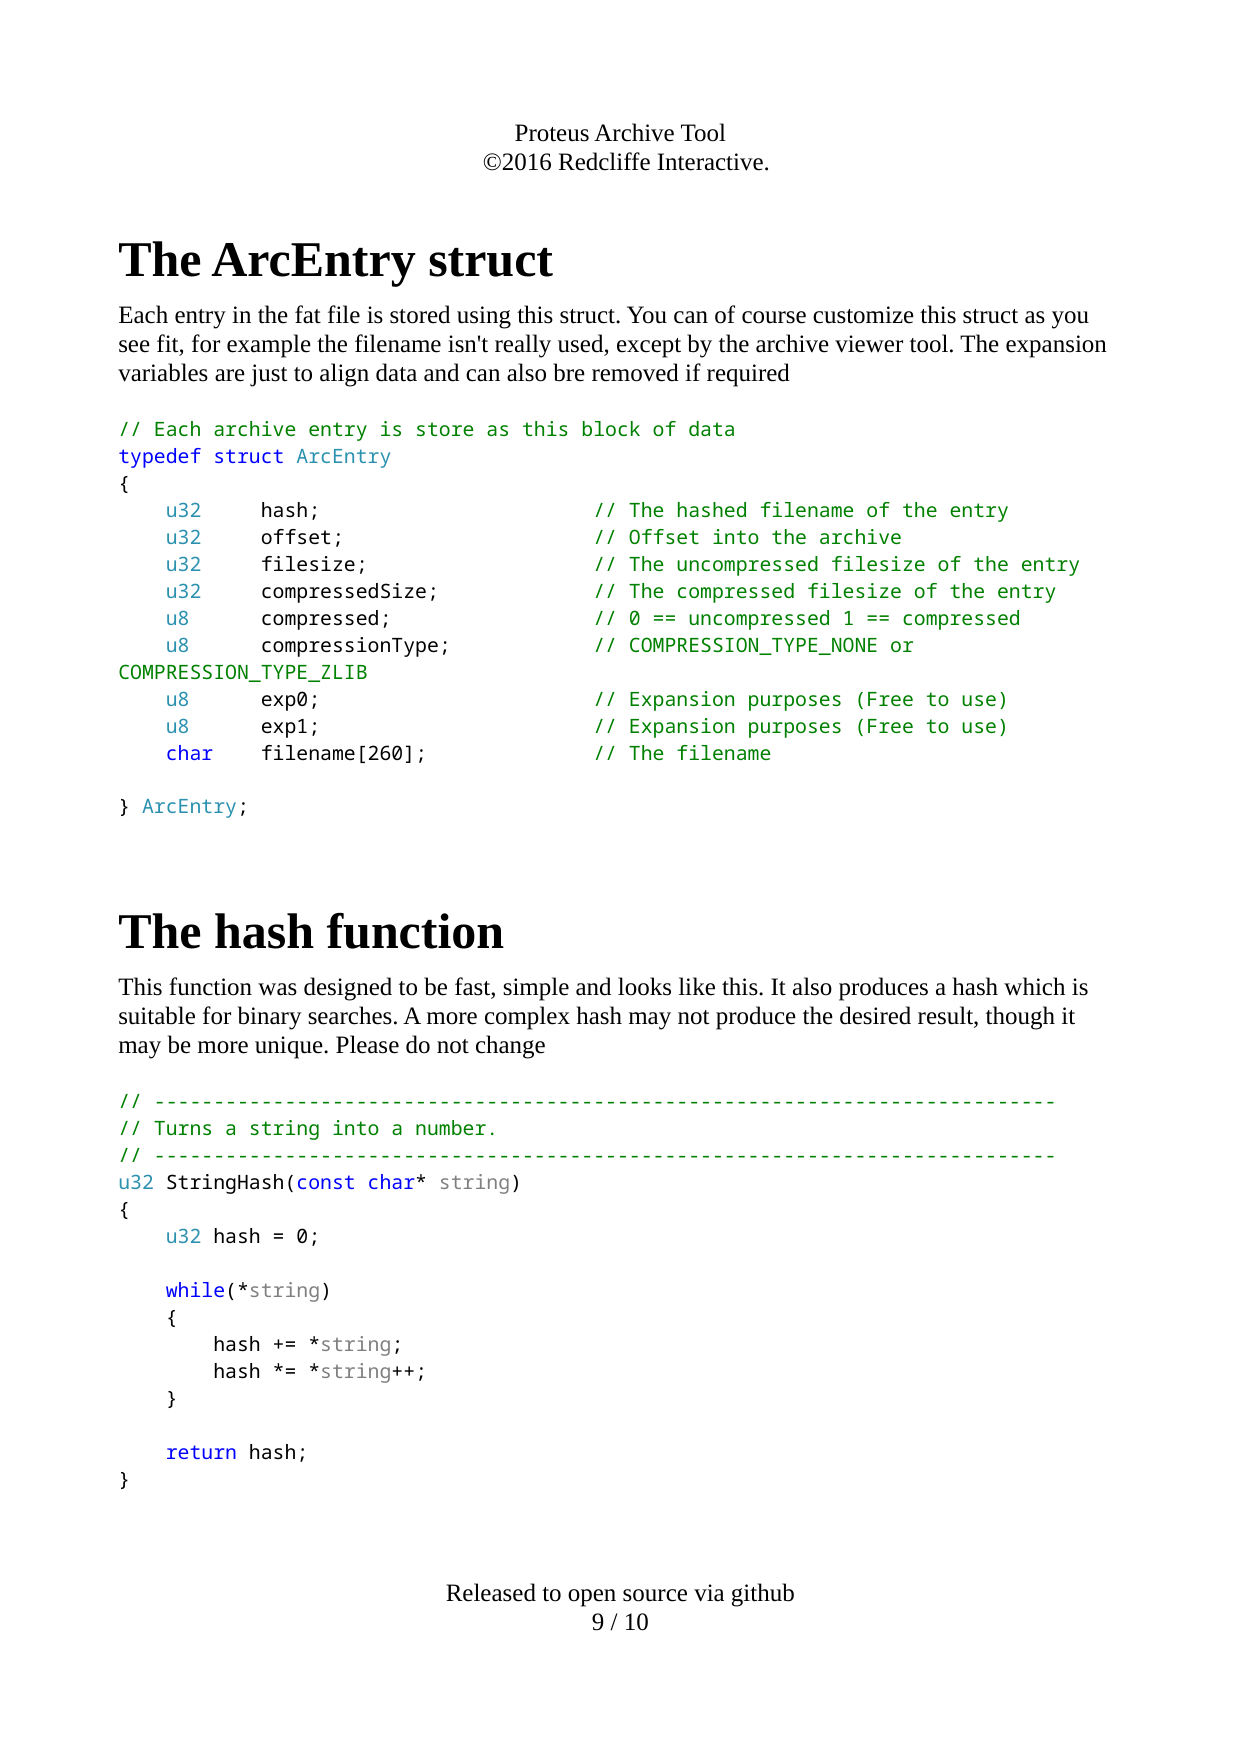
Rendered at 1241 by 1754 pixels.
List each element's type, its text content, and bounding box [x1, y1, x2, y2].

text u8 exp1; // Expansion purposes (Free to use) [118, 712, 1122, 739]
text { [118, 469, 1122, 496]
text return hash; [118, 1438, 1122, 1465]
text // ---------------------------------------------------------------------------- [118, 1087, 1122, 1114]
text char filename[260]; // The filename [118, 739, 1122, 766]
text u32 filesize; // The uncompressed filesize of the entry [118, 550, 1122, 577]
text u32 offset; // Offset into the archive [118, 523, 1122, 550]
text while(*string) [118, 1276, 1122, 1303]
text // ---------------------------------------------------------------------------- [118, 1141, 1122, 1168]
text u8 compressed; // 0 == uncompressed 1 == compressed [118, 604, 1122, 631]
text typedef struct ArcEntry [118, 442, 1122, 469]
text u32 StringHash(const char* string) [118, 1168, 1122, 1195]
text } [118, 1465, 1122, 1492]
text } ArcEntry; [118, 793, 1122, 820]
text u32 hash; // The hashed filename of the entry [118, 496, 1122, 523]
text Each entry in the fat file is stored using this struct. You can of course customize this struct as you see fit, for example the filename isn't really used, except by the archive viewer tool. The expansion variables are just to align data and can also bre removed if required [118, 300, 1122, 386]
text hash += *string; [118, 1330, 1122, 1357]
text // Turns a string into a number. [118, 1114, 1122, 1141]
text u32 compressedSize; // The compressed filesize of the entry [118, 577, 1122, 604]
text hash *= *string++; [118, 1357, 1122, 1384]
text u8 exp0; // Expansion purposes (Free to use) [118, 685, 1122, 712]
subtitle The hash function [118, 902, 1122, 960]
text // Each archive entry is store as this block of data [118, 415, 1122, 442]
text u8 compressionType; // COMPRESSION_TYPE_NONE or COMPRESSION_TYPE_ZLIB [118, 631, 1122, 685]
text u32 hash = 0; [118, 1222, 1122, 1249]
text } [118, 1384, 1122, 1411]
text This function was designed to be fast, simple and looks like this. It also produces a hash which is suitable for binary searches. A more complex hash may not produce the desired result, though it may be more unique. Please do not change [118, 972, 1122, 1058]
text { [118, 1195, 1122, 1222]
text { [118, 1303, 1122, 1330]
subtitle The ArcEntry struct [118, 230, 1122, 288]
